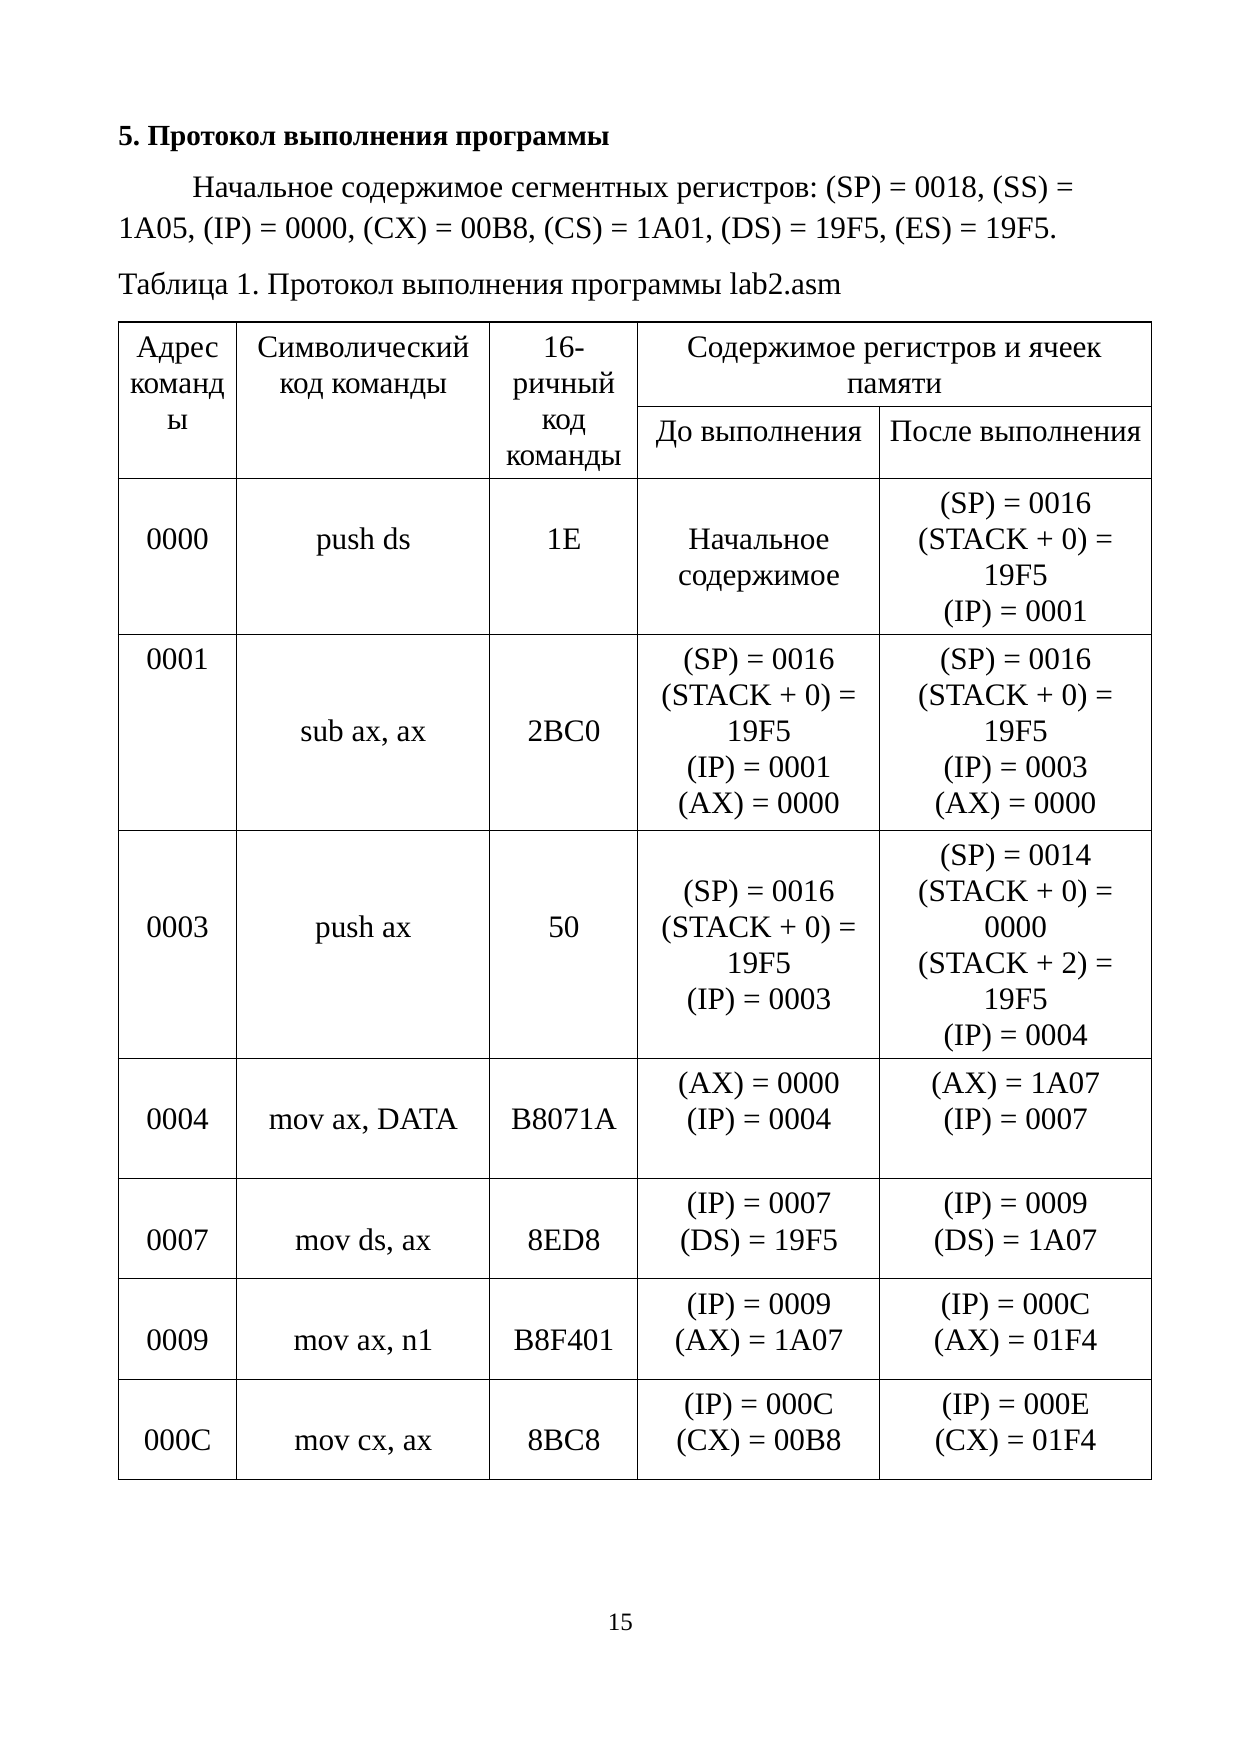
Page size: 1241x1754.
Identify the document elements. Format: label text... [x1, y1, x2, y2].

table_cell 0007 [119, 1179, 236, 1278]
table_cell 000C [119, 1380, 236, 1479]
table_header Содержимое регистров и ячеек памяти [638, 323, 1151, 406]
table_cell После выполнения [880, 407, 1151, 478]
table_cell (IP) = 000C (CX) = 00B8 [638, 1380, 879, 1479]
table_cell (SP) = 0014 (STACK + 0) = 0000 (STACK + 2) = 19F5 (IP) = 0004 [880, 831, 1151, 1058]
table_cell mov cx, ax [237, 1380, 489, 1479]
table_cell (SP) = 0016 (STACK + 0) = 19F5 (IP) = 0003 [638, 831, 879, 1058]
table_cell 1E [490, 479, 637, 634]
table_cell (AX) = 0000 (IP) = 0004 [638, 1059, 879, 1178]
table_cell push ax [237, 831, 489, 1058]
table_cell push ds [237, 479, 489, 634]
table_cell (AX) = 1A07 (IP) = 0007 [880, 1059, 1151, 1178]
table_cell 8ED8 [490, 1179, 637, 1278]
table_cell mov ds, ax [237, 1179, 489, 1278]
table_cell sub ax, ax [237, 635, 489, 829]
table_cell До выполнения [638, 407, 879, 478]
table_cell 50 [490, 831, 637, 1058]
table_cell 2BC0 [490, 635, 637, 829]
table_cell (IP) = 0009 (AX) = 1A07 [638, 1279, 879, 1379]
table_cell (SP) = 0016 (STACK + 0) = 19F5 (IP) = 0001 [880, 479, 1151, 634]
table_cell (IP) = 000C (AX) = 01F4 [880, 1279, 1151, 1379]
table_cell (SP) = 0016 (STACK + 0) = 19F5 (IP) = 0001 (AX) = 0000 [638, 635, 879, 829]
table_cell 8BC8 [490, 1380, 637, 1479]
table_cell 0001 [119, 635, 236, 829]
text Начальное содержимое сегментных регистров: (SP) = 0018, (SS) = 1A05, (IP) = 0000, (CX) = 00B8, (CS) = 1A01, (DS) = 19F5, (ES) = 19F5. [118, 168, 1122, 246]
table_cell B8F401 [490, 1279, 637, 1379]
table_cell 0003 [119, 831, 236, 1058]
table_cell 0004 [119, 1059, 236, 1178]
table_header Адрес команды [119, 323, 236, 478]
table_cell Начальное содержимое [638, 479, 879, 634]
text 5. Протокол выполнения программы [118, 118, 1122, 152]
table_cell (SP) = 0016 (STACK + 0) = 19F5 (IP) = 0003 (AX) = 0000 [880, 635, 1151, 829]
table_header 16-ричный код команды [490, 323, 637, 478]
table_cell 0000 [119, 479, 236, 634]
table_cell 0009 [119, 1279, 236, 1379]
table_cell (IP) = 0009 (DS) = 1A07 [880, 1179, 1151, 1278]
table_cell B8071A [490, 1059, 637, 1178]
table_cell (IP) = 000E (CX) = 01F4 [880, 1380, 1151, 1479]
text Таблица 1. Протокол выполнения программы lab2.asm [118, 266, 1122, 301]
table_cell mov ax, DATA [237, 1059, 489, 1178]
table_cell (IP) = 0007 (DS) = 19F5 [638, 1179, 879, 1278]
table_header Символический код команды [237, 323, 489, 478]
table_cell mov ax, n1 [237, 1279, 489, 1379]
